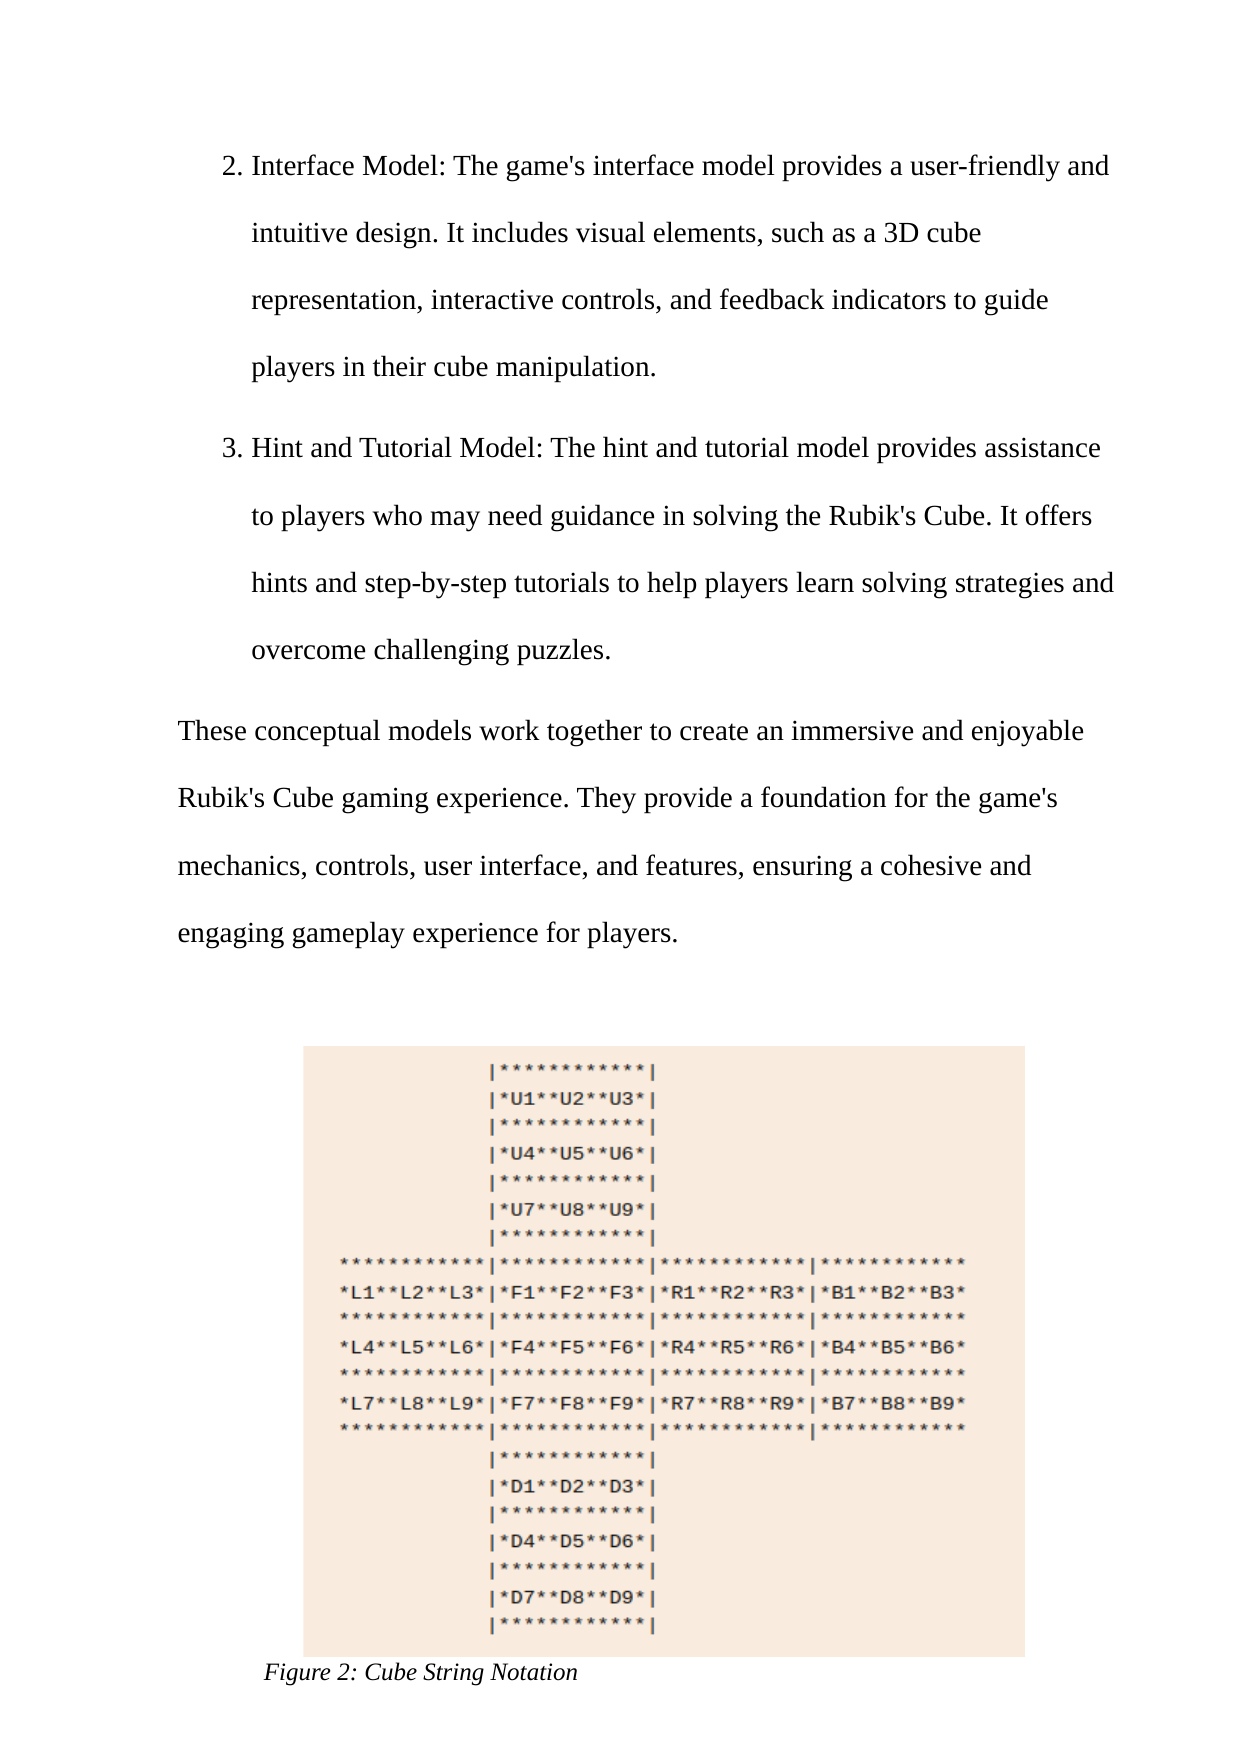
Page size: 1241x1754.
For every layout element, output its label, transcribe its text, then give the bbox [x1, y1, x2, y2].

picture [303, 1046, 1025, 1657]
list Interface Model: The game's interface model provides a user-friendly and intuitive design. It includes visual elements, such as a 3D cube representation, interactive controls, and feedback indicators to guide players in their cube manipulation. [222, 148, 1122, 382]
text Figure 2: Cube String Notation [264, 1079, 985, 1686]
text These conceptual models work together to create an immersive and enjoyable Rubik's Cube gaming experience. They provide a foundation for the game's mechanics, controls, user interface, and features, ensuring a cohesive and engaging gameplay experience for players. [177, 713, 1122, 948]
list Hint and Tutorial Model: The hint and tutorial model provides assistance to players who may need guidance in solving the Rubik's Cube. It offers hints and step-by-step tutorials to help players learn solving strategies and overcome challenging puzzles. [222, 431, 1122, 665]
